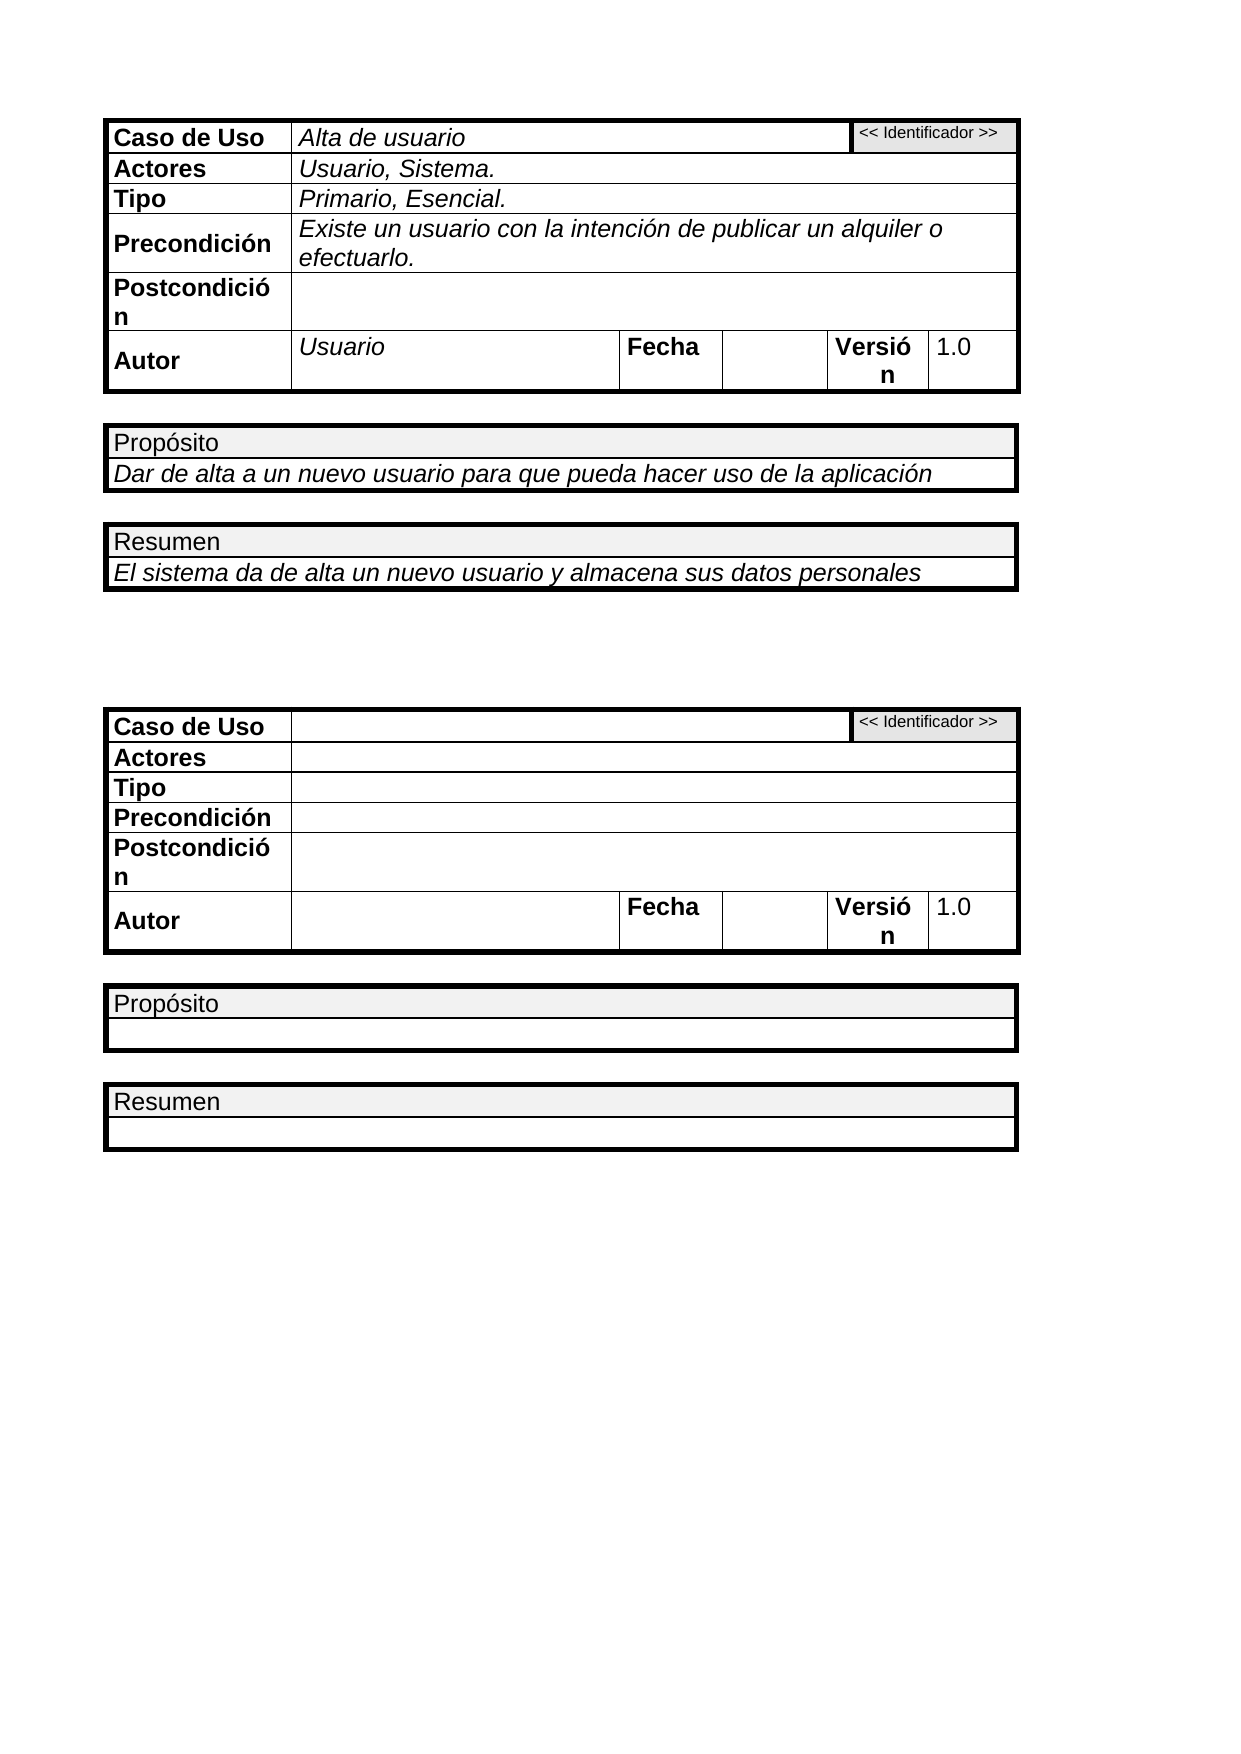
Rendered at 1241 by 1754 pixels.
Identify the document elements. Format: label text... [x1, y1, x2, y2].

table_cell Tipo [109, 773, 291, 802]
table_cell Usuario [292, 331, 619, 389]
table_cell Fecha [620, 331, 722, 389]
table_cell Existe un usuario con la intención de publicar un alquiler o efectuarlo. [292, 214, 1016, 272]
table_cell El sistema da de alta un nuevo usuario y almacena sus datos personales [109, 558, 1014, 586]
table_cell [292, 743, 1016, 771]
table_cell Postcondición [109, 833, 291, 891]
table_cell [292, 833, 1016, 891]
table_cell Versión [828, 331, 928, 389]
table_cell [292, 273, 1016, 330]
table_cell [292, 773, 1016, 802]
table_cell Precondición [109, 803, 291, 832]
table_cell [109, 1118, 1014, 1147]
table_cell Autor [109, 892, 291, 949]
table_cell 1.0 [929, 331, 1016, 389]
table_header Caso de Uso [109, 123, 291, 152]
table_cell [723, 892, 827, 949]
table_cell Versión [828, 892, 928, 949]
table_cell Dar de alta a un nuevo usuario para que pueda hacer uso de la aplicación [109, 459, 1014, 488]
table_cell Precondición [109, 214, 291, 272]
table_cell Primario, Esencial. [292, 184, 1016, 213]
table_header Propósito [109, 989, 1014, 1017]
table_cell Tipo [109, 184, 291, 213]
table_header Alta de usuario [292, 123, 849, 152]
table_cell [292, 803, 1016, 832]
table_cell Fecha [620, 892, 722, 949]
table_cell [109, 1019, 1014, 1048]
table_cell Autor [109, 331, 291, 389]
table_header Propósito [109, 428, 1014, 457]
table_cell Actores [109, 743, 291, 771]
table_header << Identificador >> [854, 712, 1016, 741]
table_header Resumen [109, 527, 1014, 556]
table_header << Identificador >> [854, 123, 1016, 152]
table_cell Actores [109, 154, 291, 183]
table_header Caso de Uso [109, 712, 291, 741]
table_cell Usuario, Sistema. [292, 154, 1016, 183]
table_cell 1.0 [929, 892, 1016, 949]
table_cell [723, 331, 827, 389]
table_cell [292, 892, 619, 949]
table_cell Postcondición [109, 273, 291, 330]
table_header Resumen [109, 1087, 1014, 1116]
table_header [292, 712, 849, 741]
